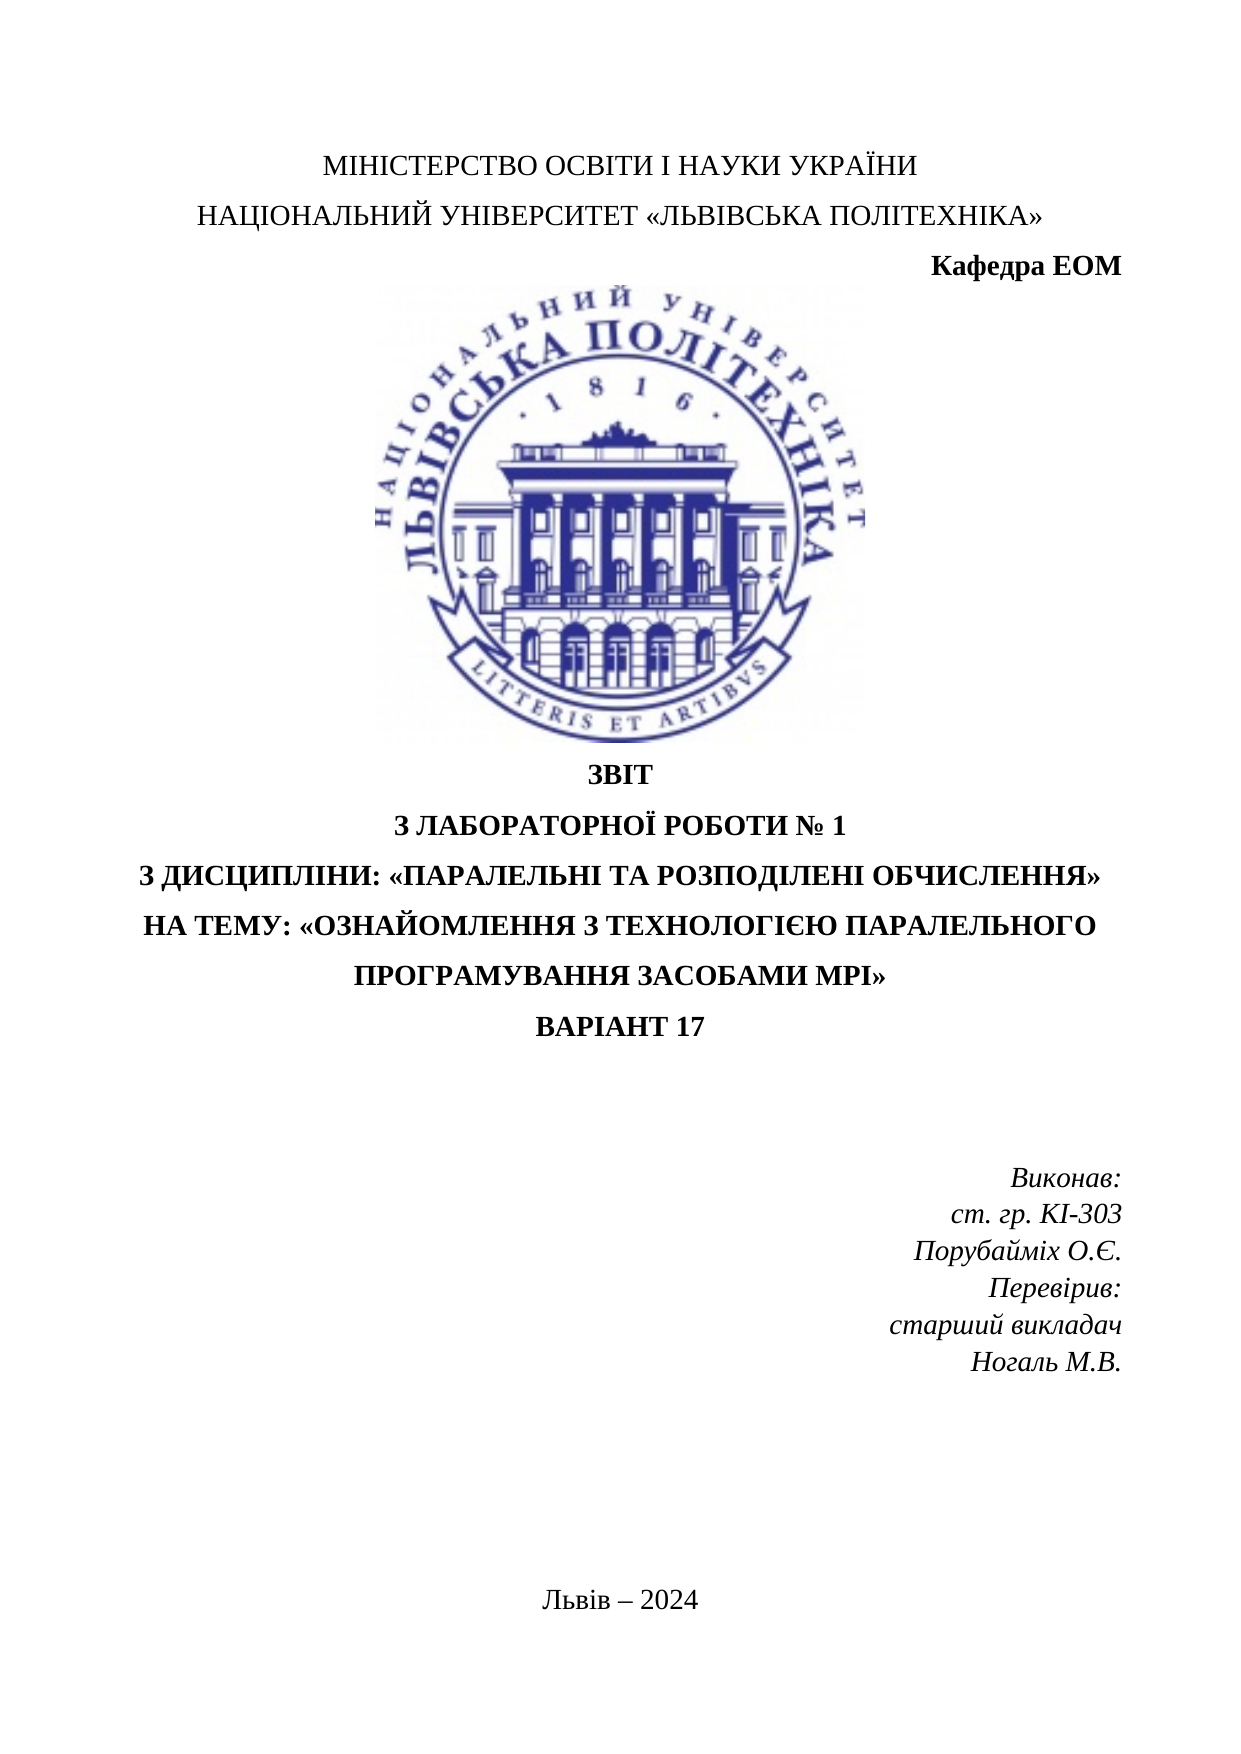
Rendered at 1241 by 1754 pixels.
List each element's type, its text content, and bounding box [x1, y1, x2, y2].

text Порубайміх О.Є. [118, 1233, 1122, 1267]
text Варіант 17 [118, 1009, 1122, 1042]
text ст. гр. КІ-303 [118, 1197, 1122, 1230]
text старший викладач [118, 1307, 1122, 1341]
text Перевірив: [118, 1270, 1122, 1304]
text Кафедра ЕОМ [118, 248, 1122, 282]
text Звіт [118, 757, 1122, 791]
text Ногаль М.В. [118, 1344, 1122, 1378]
text Виконав: [118, 1160, 1122, 1193]
text з дисципліни: «Паралельні та розподілені обчислення» [118, 858, 1122, 891]
picture [375, 285, 866, 743]
text з лабораторної роботи № 1 [118, 808, 1122, 841]
text Національний університет «Львівська політехніка» [118, 198, 1122, 232]
text Міністерство освіти і науки України [118, 148, 1122, 181]
text Львів – 2024 [118, 1582, 1122, 1616]
text на тему: «Ознайомлення з технологією паралельного програмування засобами MPI» [118, 908, 1122, 992]
